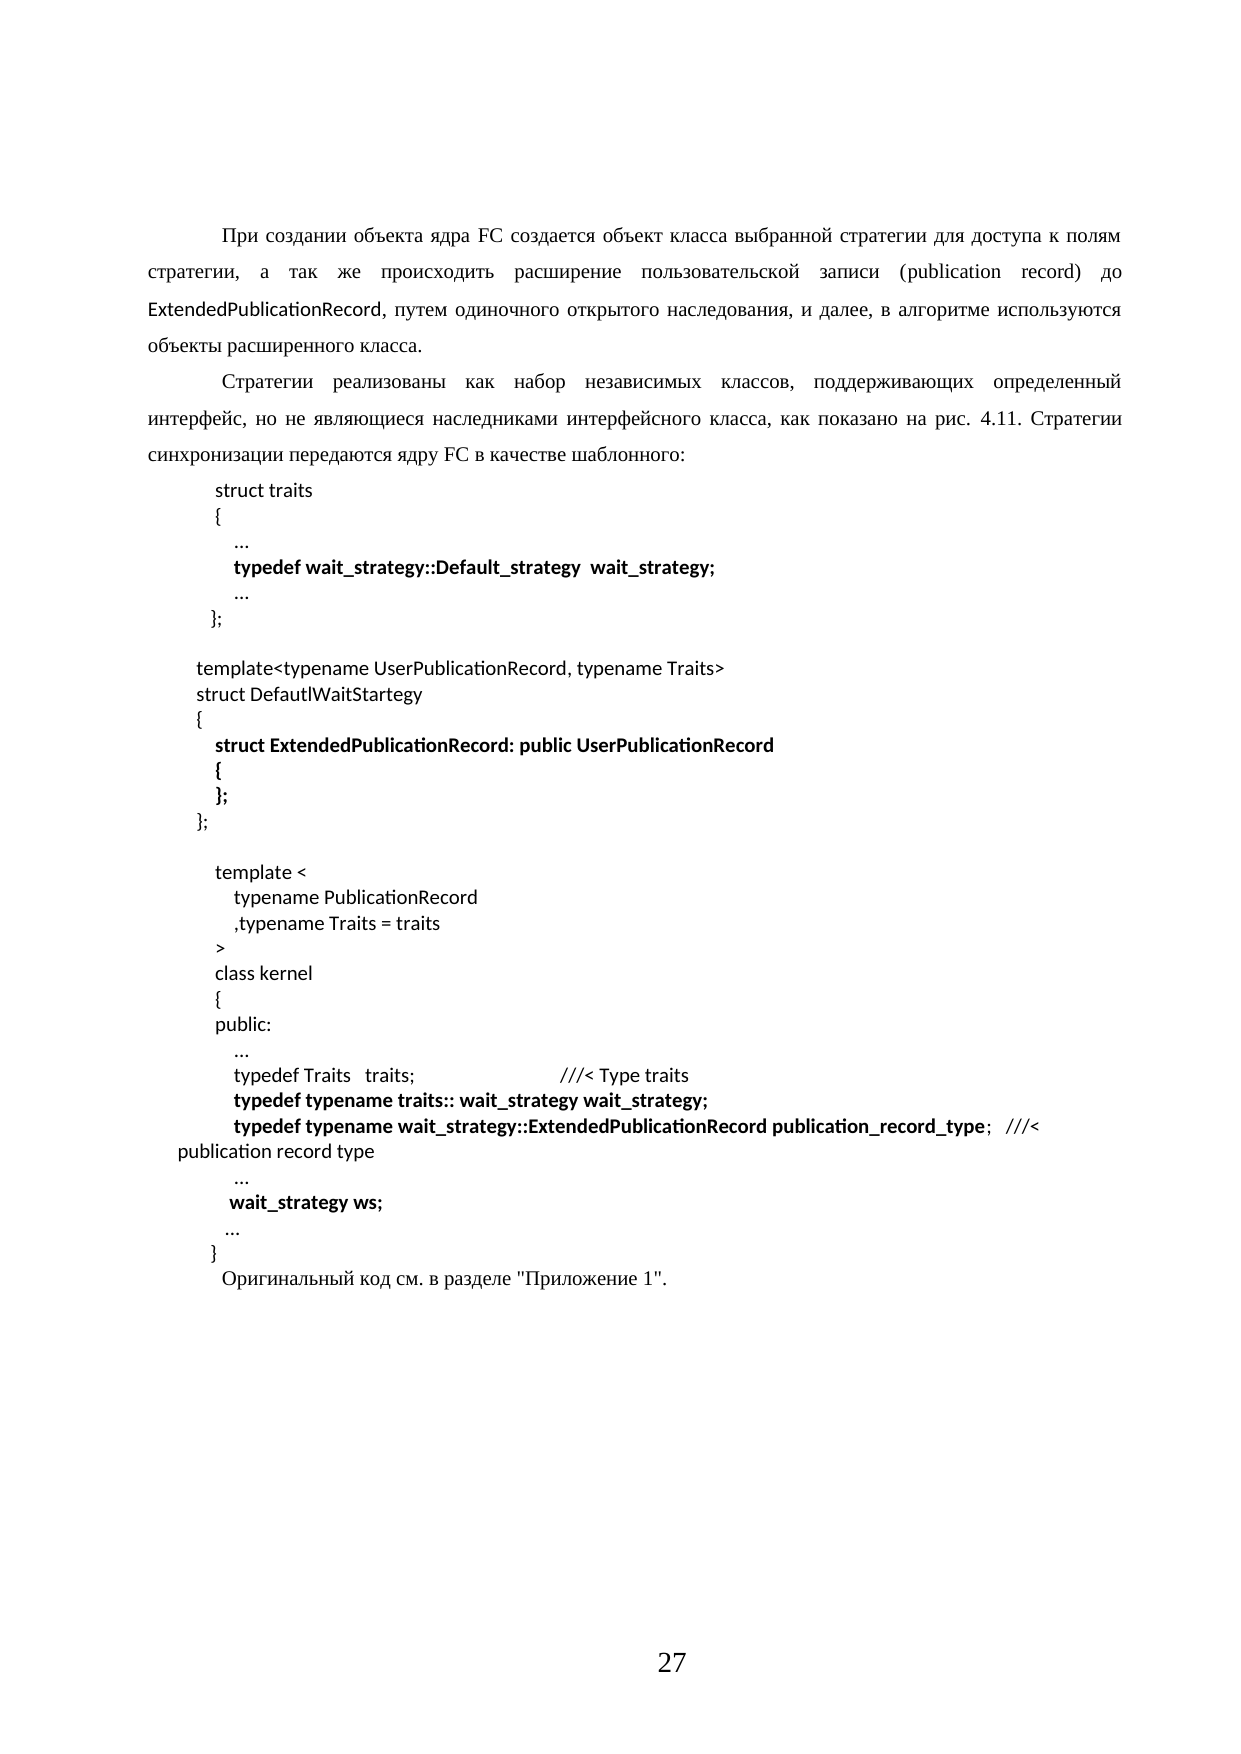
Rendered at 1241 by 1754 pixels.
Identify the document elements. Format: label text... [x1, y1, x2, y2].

text struct traits [177, 478, 1122, 503]
text typedef typename wait_strategy::ExtendedPublicationRecord publication_record_type; ///< publication record type [177, 1113, 1122, 1164]
text public: [177, 1011, 1122, 1037]
text } [177, 1240, 1122, 1266]
text typedef wait_strategy::Default_strategy wait_strategy; [177, 554, 1122, 579]
text }; [177, 783, 1122, 808]
text ... [177, 579, 1122, 605]
text ... [177, 1037, 1122, 1062]
text ... [177, 1164, 1122, 1189]
text struct DefautlWaitStartegy [177, 681, 1122, 706]
text template < [177, 859, 1122, 884]
text { [177, 986, 1122, 1011]
text typename PublicationRecord [177, 884, 1122, 910]
text { [177, 757, 1122, 783]
text }; [177, 605, 1122, 630]
text Стратегии реализованы как набор независимых классов, поддерживающих определенный интерфейс, но не являющиеся наследниками интерфейсного класса, как показано на рис. 4.11. Стратегии синхронизации передаются ядру FC в качестве шаблонного: [148, 369, 1122, 466]
text ... [177, 1215, 1122, 1240]
text struct ExtendedPublicationRecord: public UserPublicationRecord [177, 732, 1122, 757]
text typedef Traits traits; ///< Type traits [177, 1062, 1122, 1088]
text ,typename Traits = traits [177, 910, 1122, 935]
text > [177, 935, 1122, 961]
text }; [177, 808, 1122, 833]
text ... [177, 528, 1122, 554]
text typedef typename traits:: wait_strategy wait_strategy; [177, 1088, 1122, 1113]
text { [177, 706, 1122, 732]
text Оригинальный код см. в разделе "Приложение 1". [148, 1266, 1122, 1289]
text При создании объекта ядра FC создается объект класса выбранной стратегии для доступа к полям стратегии, а так же происходить расширение пользовательской записи (publication record) до ExtendedPublicationRecord, путем одиночного открытого наследования, и далее, в алгоритме используются объекты расширенного класса. [148, 223, 1122, 357]
text template<typename UserPublicationRecord, typename Traits> [177, 656, 1122, 681]
text wait_strategy ws; [177, 1189, 1122, 1215]
text class kernel [177, 961, 1122, 986]
text { [177, 503, 1122, 528]
